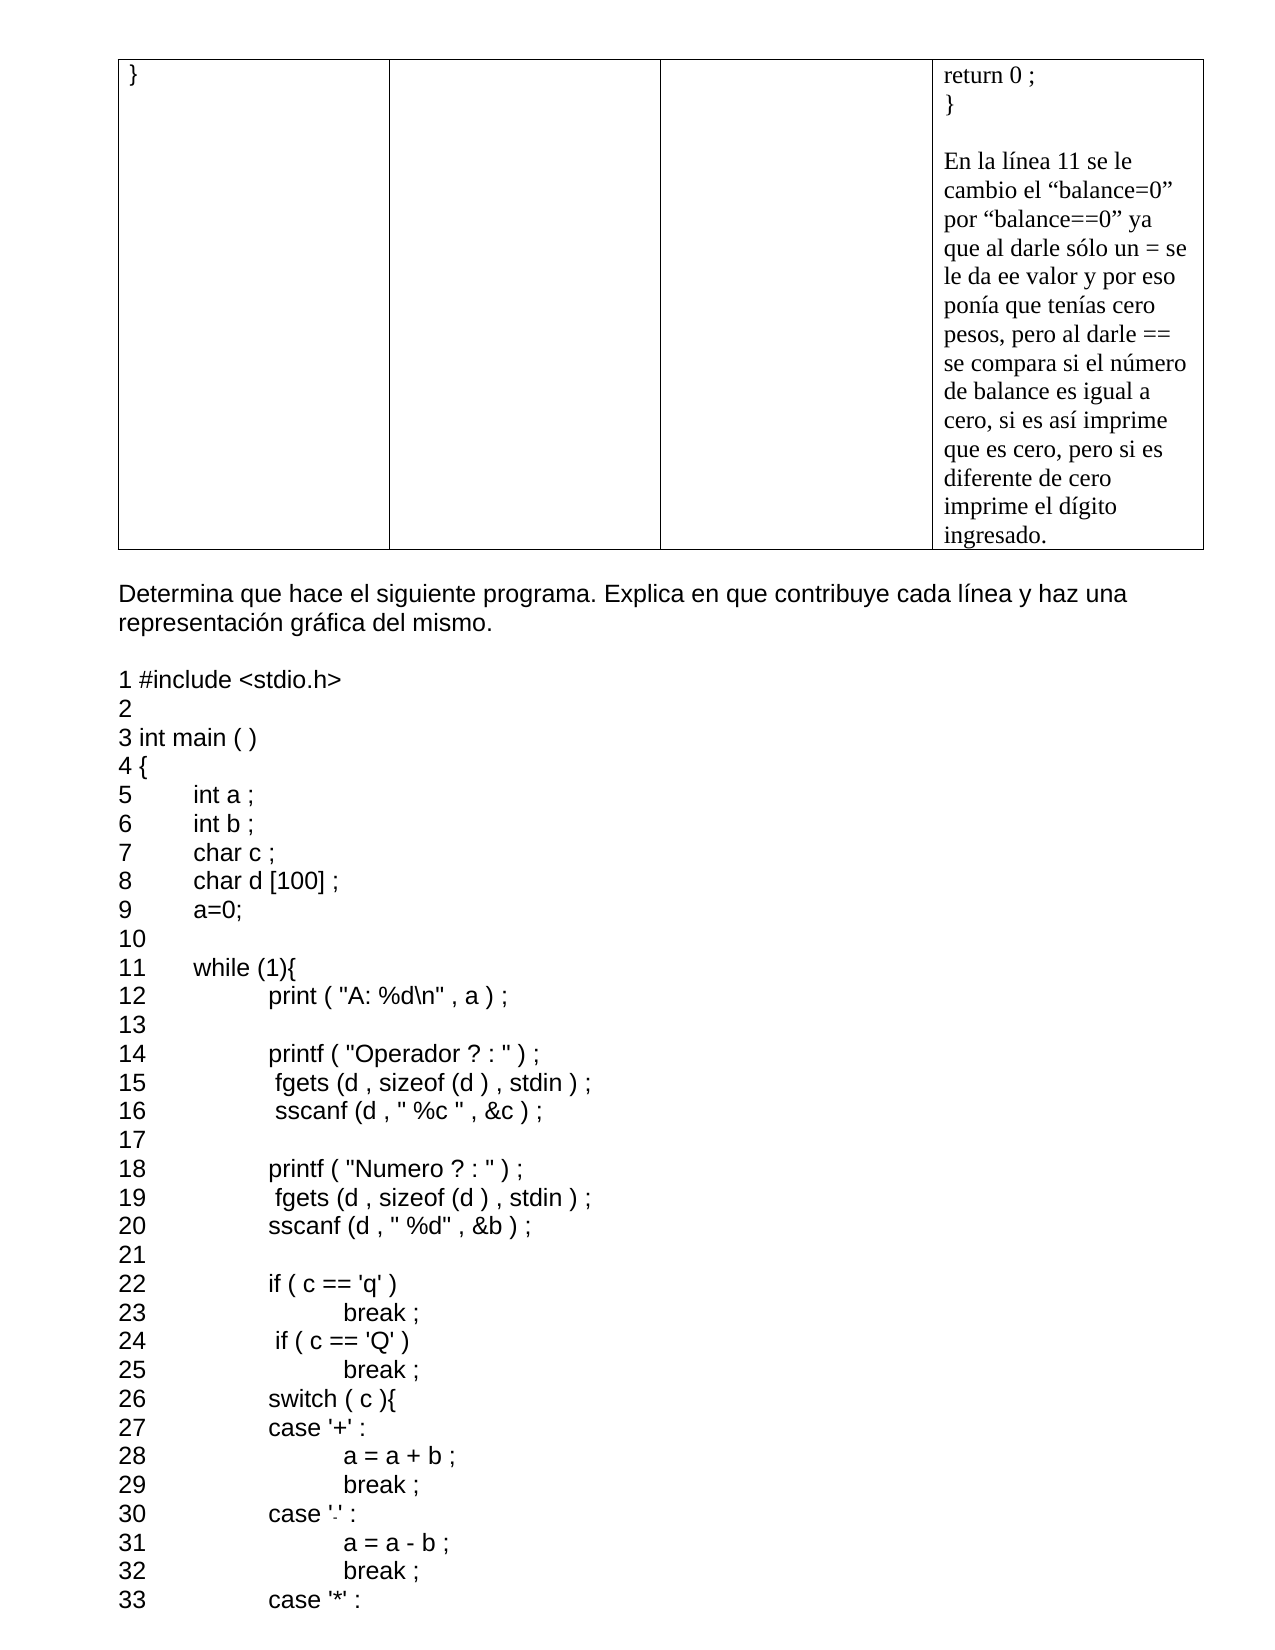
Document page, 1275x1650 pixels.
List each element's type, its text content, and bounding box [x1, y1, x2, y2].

text 3 int main ( ) [118, 722, 1205, 751]
table_cell [661, 60, 932, 549]
text 30 case '-' : [118, 1499, 1205, 1527]
text 16 sscanf (d , " %c " , &c ) ; [118, 1096, 1205, 1125]
text 1 #include <stdio.h> [118, 665, 1205, 694]
text 17 [118, 1125, 1205, 1154]
text 23 break ; [118, 1297, 1205, 1326]
text 12 print ( "A: %d\n" , a ) ; [118, 981, 1205, 1010]
text 20 sscanf (d , " %d" , &b ) ; [118, 1211, 1205, 1240]
text 27 case '+' : [118, 1412, 1205, 1441]
text 28 a = a + b ; [118, 1441, 1205, 1470]
text 15 fgets (d , sizeof (d ) , stdin ) ; [118, 1067, 1205, 1096]
text 4 { [118, 751, 1205, 780]
text 24 if ( c == 'Q' ) [118, 1326, 1205, 1355]
text 6 int b ; [118, 809, 1205, 837]
text 25 break ; [118, 1355, 1205, 1384]
text 8 char d [100] ; [118, 866, 1205, 895]
table_cell return 0 ; } En la línea 11 se le cambio el “balance=0” por “balance==0” ya que al darle sólo un = se le da ee valor y por eso ponía que tenías cero pesos, pero al darle == se compara si el número de balance es igual a cero, si es así imprime que es cero, pero si es diferente de cero imprime el dígito ingresado. [933, 60, 1203, 549]
text 26 switch ( c ){ [118, 1384, 1205, 1412]
text 21 [118, 1240, 1205, 1269]
table_cell [390, 60, 660, 549]
text 5 int a ; [118, 780, 1205, 809]
text 32 break ; [118, 1556, 1205, 1585]
text 9 a=0; [118, 895, 1205, 924]
text 14 printf ( "Operador ? : " ) ; [118, 1039, 1205, 1067]
text 29 break ; [118, 1470, 1205, 1499]
text 2 [118, 694, 1205, 722]
text 22 if ( c == 'q' ) [118, 1269, 1205, 1297]
text 33 case '*' : [118, 1585, 1205, 1614]
text 13 [118, 1010, 1205, 1039]
text Determina que hace el siguiente programa. Explica en que contribuye cada línea y haz una representación gráfica del mismo. [118, 579, 1205, 636]
text 11 while (1){ [118, 952, 1205, 981]
table_cell } [119, 60, 389, 549]
text 31 a = a - b ; [118, 1527, 1205, 1556]
text 19 fgets (d , sizeof (d ) , stdin ) ; [118, 1182, 1205, 1211]
text 18 printf ( "Numero ? : " ) ; [118, 1154, 1205, 1182]
text 10 [118, 924, 1205, 952]
text 7 char c ; [118, 837, 1205, 866]
